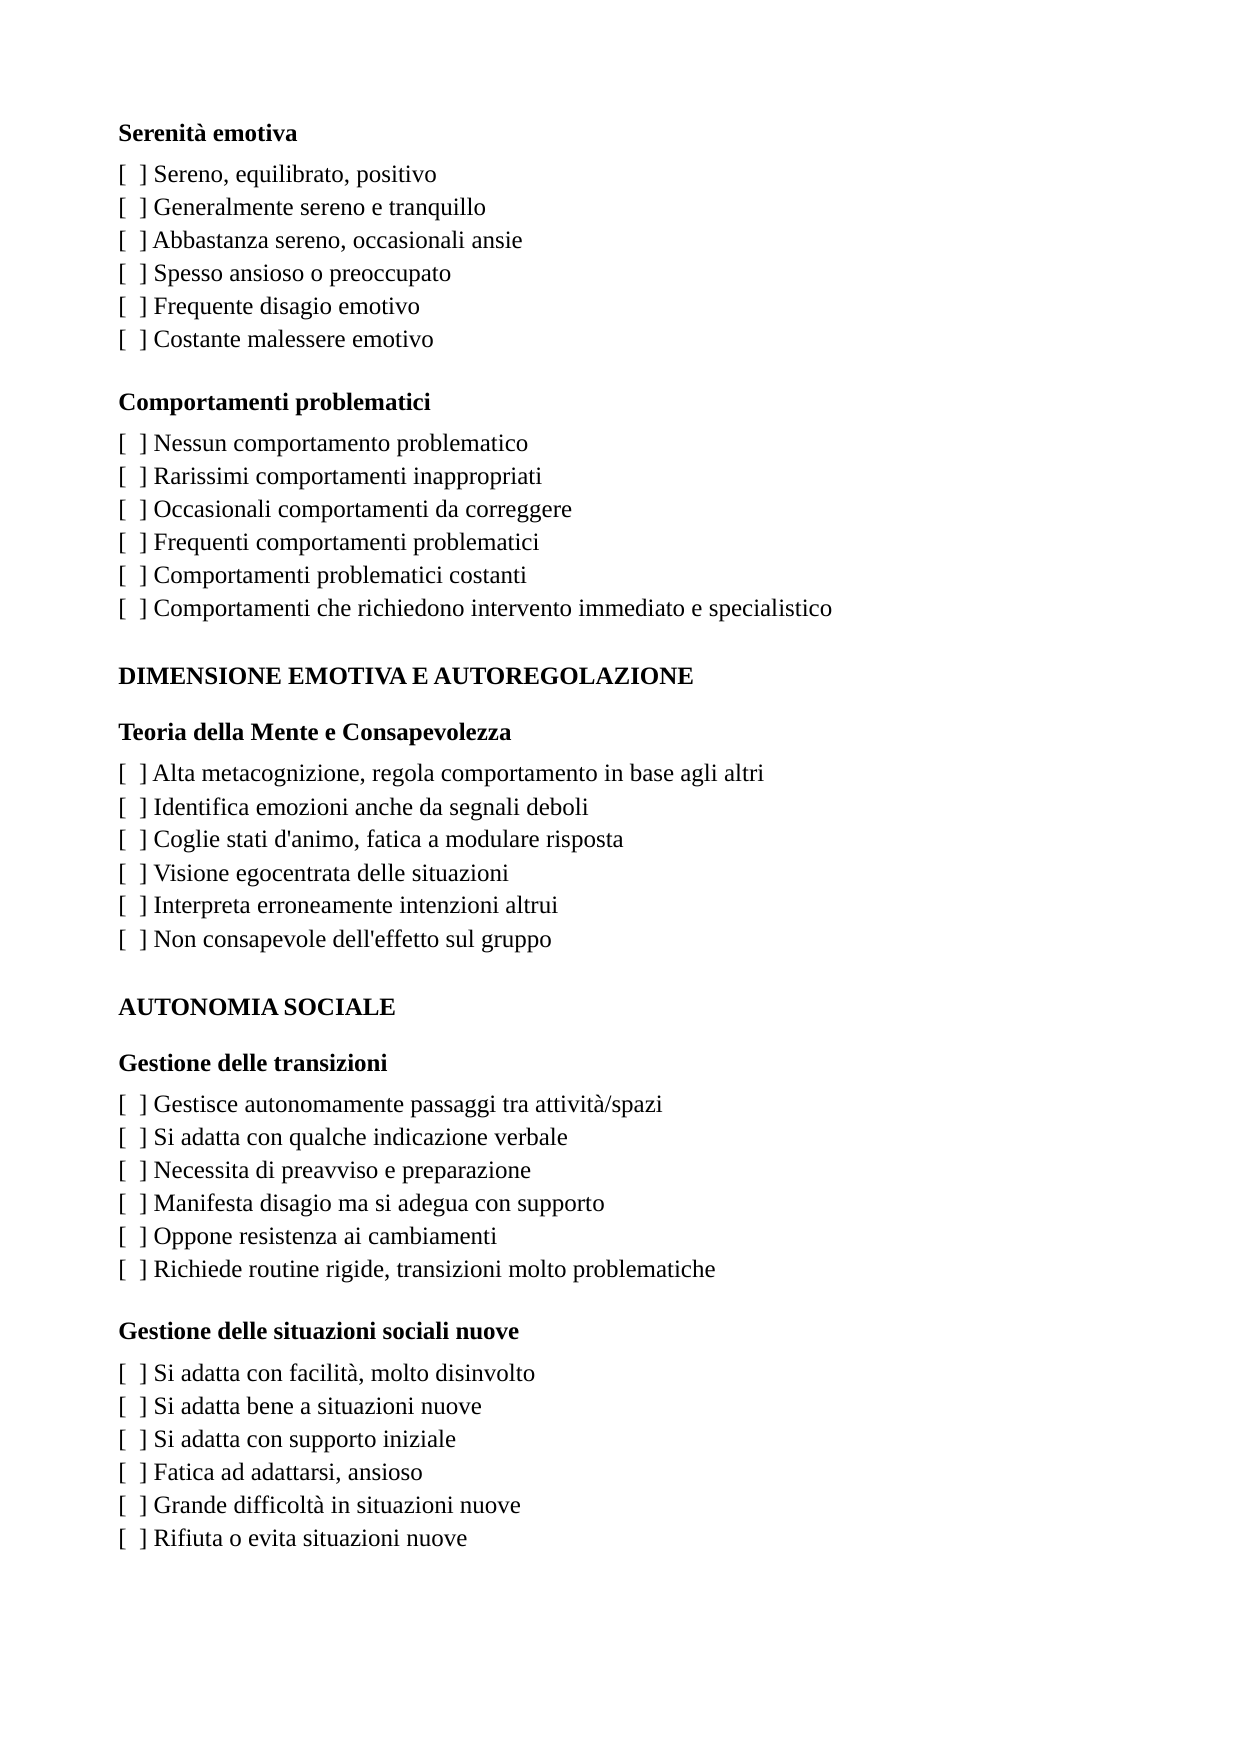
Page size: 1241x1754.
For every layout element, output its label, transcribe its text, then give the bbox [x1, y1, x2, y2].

text [ ] Si adatta con supporto iniziale [118, 1424, 1122, 1452]
text [ ] Abbastanza sereno, occasionali ansie [118, 225, 1122, 254]
text [ ] Frequente disagio emotivo [118, 291, 1122, 320]
text [ ] Alta metacognizione, regola comportamento in base agli altri [118, 758, 1122, 787]
text [ ] Generalmente sereno e tranquillo [118, 192, 1122, 221]
text [ ] Coglie stati d'animo, fatica a modulare risposta [118, 824, 1122, 853]
text [ ] Spesso ansioso o preoccupato [118, 258, 1122, 287]
text [ ] Nessun comportamento problematico [118, 428, 1122, 457]
text [ ] Grande difficoltà in situazioni nuove [118, 1490, 1122, 1518]
text [ ] Si adatta con qualche indicazione verbale [118, 1122, 1122, 1151]
text [ ] Occasionali comportamenti da correggere [118, 494, 1122, 523]
subtitle Gestione delle transizioni [118, 1048, 1122, 1077]
text [ ] Rifiuta o evita situazioni nuove [118, 1523, 1122, 1552]
subtitle Teoria della Mente e Consapevolezza [118, 717, 1122, 746]
text [ ] Rarissimi comportamenti inappropriati [118, 461, 1122, 490]
text [ ] Non consapevole dell'effetto sul gruppo [118, 924, 1122, 952]
text [ ] Richiede routine rigide, transizioni molto problematiche [118, 1254, 1122, 1283]
text [ ] Oppone resistenza ai cambiamenti [118, 1221, 1122, 1250]
text [ ] Interpreta erroneamente intenzioni altrui [118, 891, 1122, 919]
text [ ] Costante malessere emotivo [118, 324, 1122, 353]
subtitle DIMENSIONE EMOTIVA E AUTOREGOLAZIONE [118, 661, 1122, 690]
text [ ] Fatica ad adattarsi, ansioso [118, 1457, 1122, 1486]
text [ ] Visione egocentrata delle situazioni [118, 858, 1122, 886]
text [ ] Manifesta disagio ma si adegua con supporto [118, 1188, 1122, 1217]
text [ ] Necessita di preavviso e preparazione [118, 1155, 1122, 1184]
subtitle Gestione delle situazioni sociali nuove [118, 1316, 1122, 1345]
text [ ] Comportamenti problematici costanti [118, 560, 1122, 589]
text [ ] Gestisce autonomamente passaggi tra attività/spazi [118, 1089, 1122, 1118]
subtitle AUTONOMIA SOCIALE [118, 992, 1122, 1021]
text [ ] Identifica emozioni anche da segnali deboli [118, 792, 1122, 820]
text [ ] Si adatta con facilità, molto disinvolto [118, 1358, 1122, 1386]
text [ ] Si adatta bene a situazioni nuove [118, 1391, 1122, 1419]
text [ ] Comportamenti che richiedono intervento immediato e specialistico [118, 593, 1122, 622]
text [ ] Sereno, equilibrato, positivo [118, 159, 1122, 188]
subtitle Serenità emotiva [118, 118, 1122, 147]
text [ ] Frequenti comportamenti problematici [118, 527, 1122, 556]
subtitle Comportamenti problematici [118, 387, 1122, 415]
